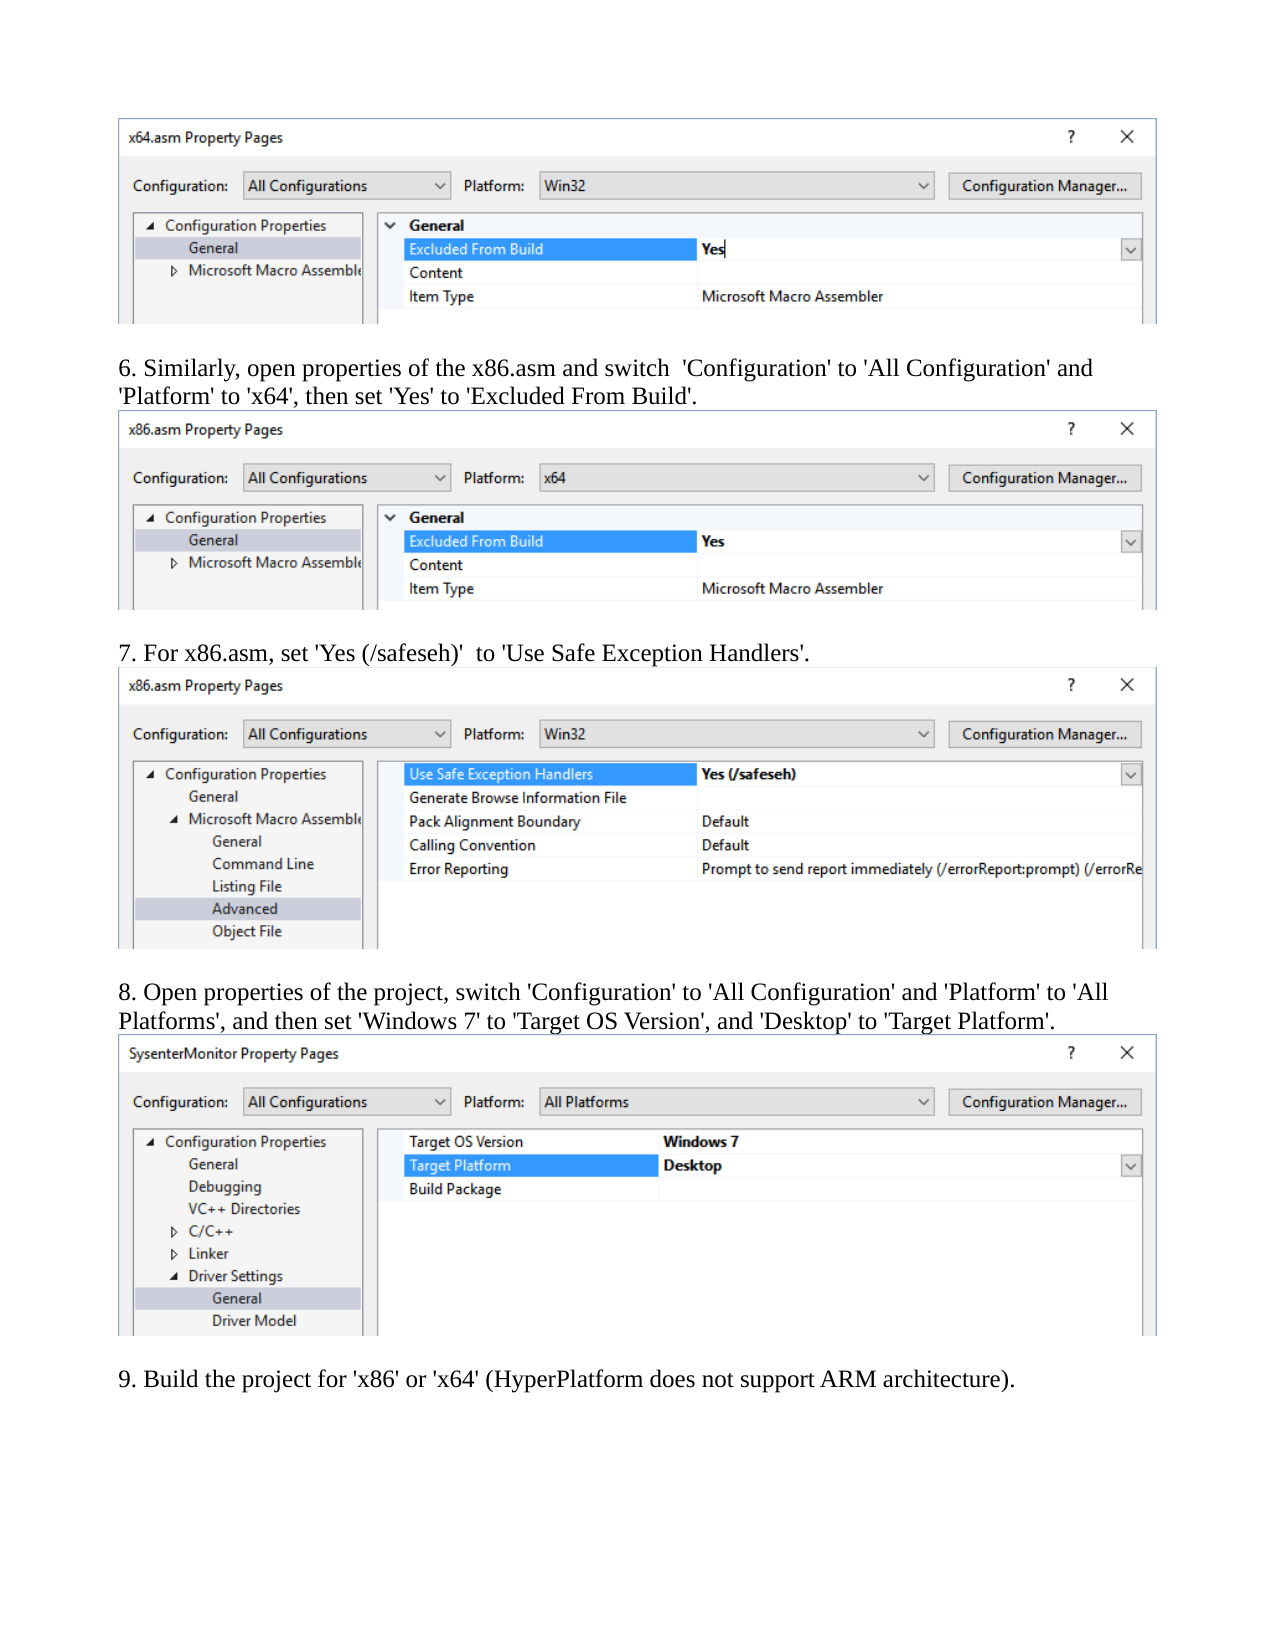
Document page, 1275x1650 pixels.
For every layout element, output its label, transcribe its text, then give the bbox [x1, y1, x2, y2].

picture [118, 410, 1157, 610]
text 6. Similarly, open properties of the x86.asm and switch 'Configuration' to 'All Configuration' and 'Platform' to 'x64', then set 'Yes' to 'Excluded From Build'. [118, 353, 1157, 410]
text 8. Open properties of the project, switch 'Configuration' to 'All Configuration' and 'Platform' to 'All Platforms', and then set 'Windows 7' to 'Target OS Version', and 'Desktop' to 'Target Platform'. [118, 977, 1157, 1034]
picture [118, 667, 1157, 949]
picture [118, 1034, 1157, 1336]
text 9. Build the project for 'x86' or 'x64' (HyperPlatform does not support ARM architecture). [118, 1364, 1157, 1393]
text 7. For x86.asm, set 'Yes (/safeseh)' to 'Use Safe Exception Handlers'. [118, 638, 1157, 667]
picture [118, 118, 1157, 324]
